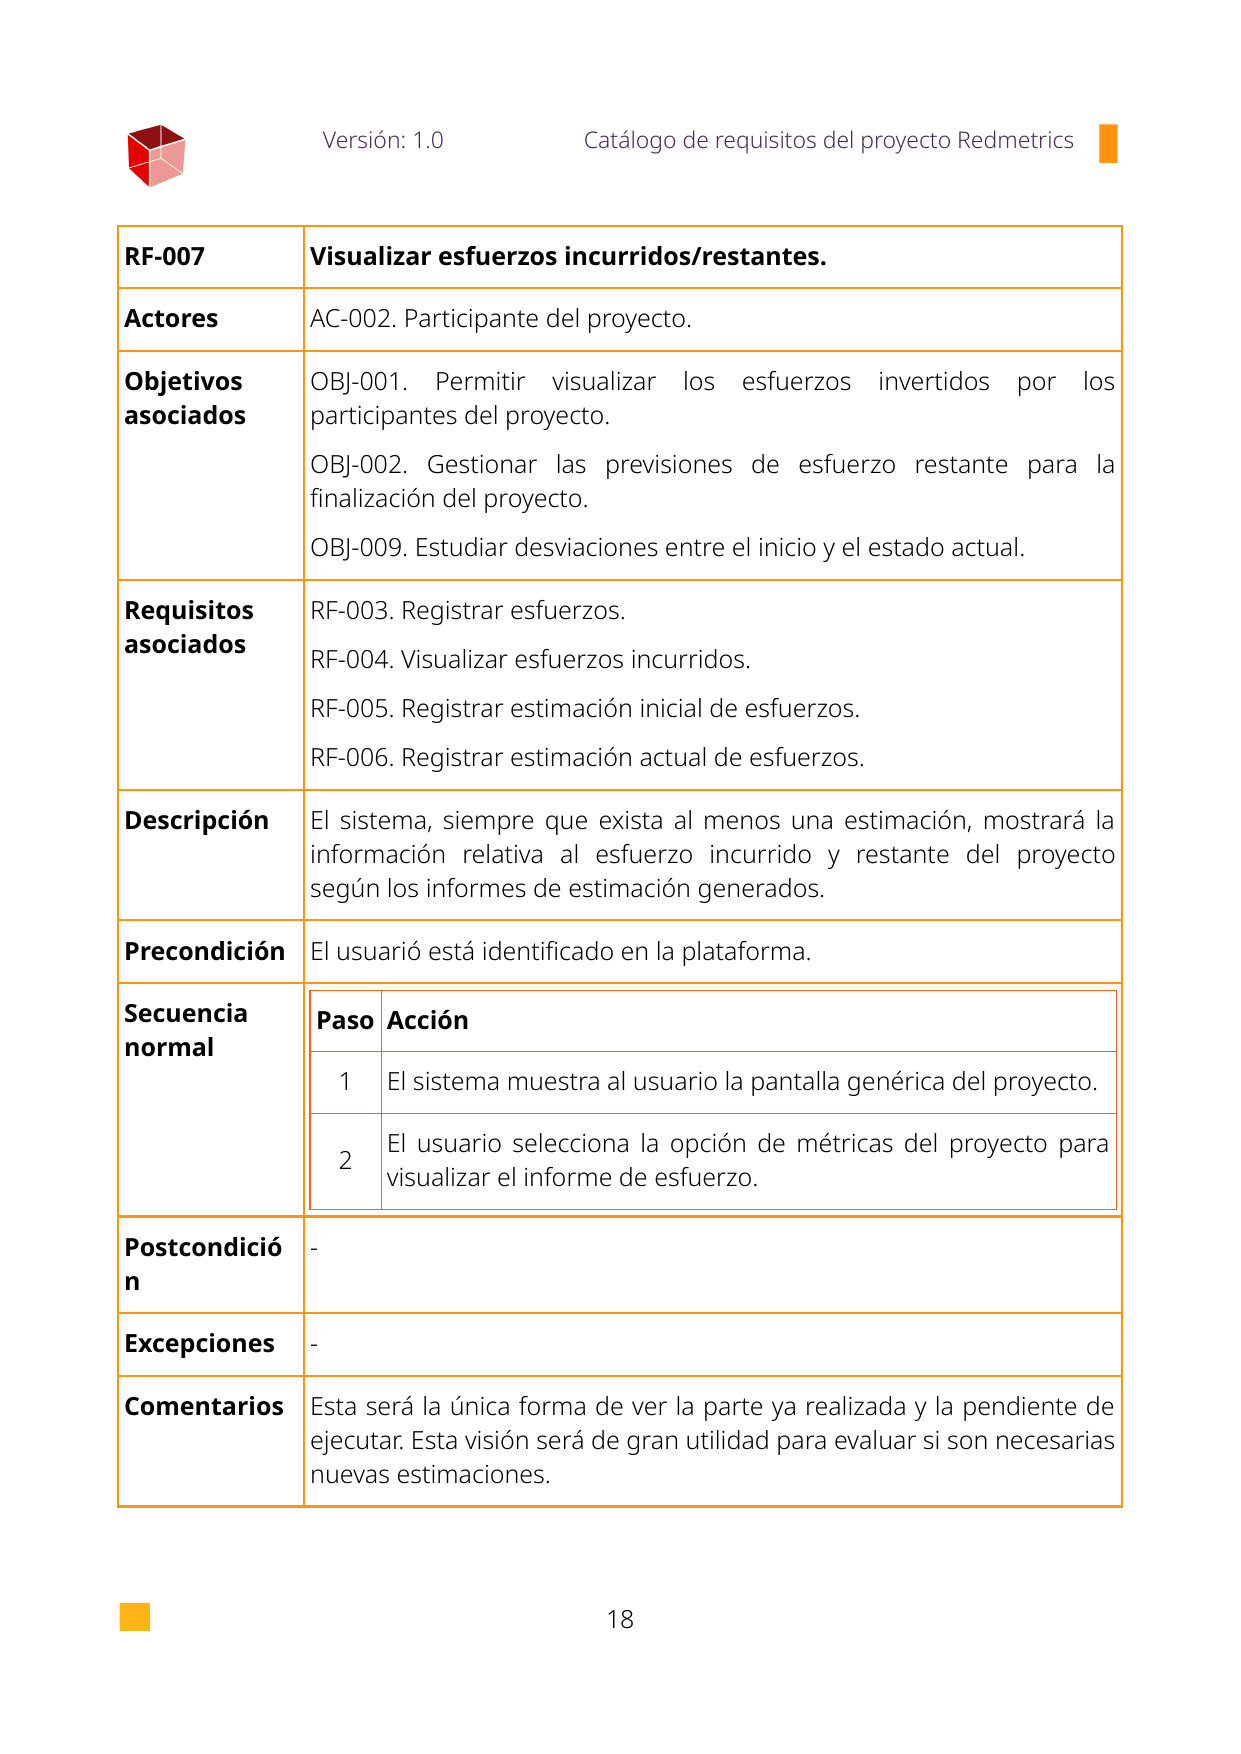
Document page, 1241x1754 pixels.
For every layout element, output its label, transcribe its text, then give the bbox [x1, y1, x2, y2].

table_cell - [305, 1314, 1121, 1374]
table_cell Actores [119, 289, 303, 350]
table_cell 1 [311, 1052, 381, 1113]
table_cell Precondición [119, 921, 303, 982]
table_cell RF-003. Registrar esfuerzos. RF-004. Visualizar esfuerzos incurridos. RF-005. Registrar estimación inicial de esfuerzos. RF-006. Registrar estimación actual de esfuerzos. [305, 581, 1121, 788]
table_cell El usuario selecciona la opción de métricas del proyecto para visualizar el informe de esfuerzo. [382, 1114, 1116, 1208]
table_cell Comentarios [119, 1377, 303, 1505]
table_cell Descripción [119, 791, 303, 919]
table_header Acción [382, 991, 1116, 1051]
table_cell - [305, 1218, 1121, 1312]
picture [123, 123, 189, 189]
table_header Paso [311, 991, 381, 1051]
table_cell Objetivos asociados [119, 352, 303, 579]
table_header RF-007 [119, 227, 303, 287]
table_cell AC-002. Participante del proyecto. [305, 289, 1121, 350]
table_cell El sistema, siempre que exista al menos una estimación, mostrará la información relativa al esfuerzo incurrido y restante del proyecto según los informes de estimación generados. [305, 791, 1121, 919]
table_cell Secuencia normal [119, 984, 303, 1215]
table_cell El usuarió está identificado en la plataforma. [305, 921, 1121, 982]
table_cell Requisitos asociados [119, 581, 303, 788]
table_cell 2 [311, 1114, 381, 1208]
table_cell OBJ-001. Permitir visualizar los esfuerzos invertidos por los participantes del proyecto. OBJ-002. Gestionar las previsiones de esfuerzo restante para la finalización del proyecto. OBJ-009. Estudiar desviaciones entre el inicio y el estado actual. [305, 352, 1121, 579]
table_cell Excepciones [119, 1314, 303, 1374]
table_header Visualizar esfuerzos incurridos/restantes. [305, 227, 1121, 287]
table_cell [305, 984, 1121, 1215]
table_cell El sistema muestra al usuario la pantalla genérica del proyecto. [382, 1052, 1116, 1113]
table_cell Esta será la única forma de ver la parte ya realizada y la pendiente de ejecutar. Esta visión será de gran utilidad para evaluar si son necesarias nuevas estimaciones. [305, 1377, 1121, 1505]
table_cell Postcondición [119, 1218, 303, 1312]
